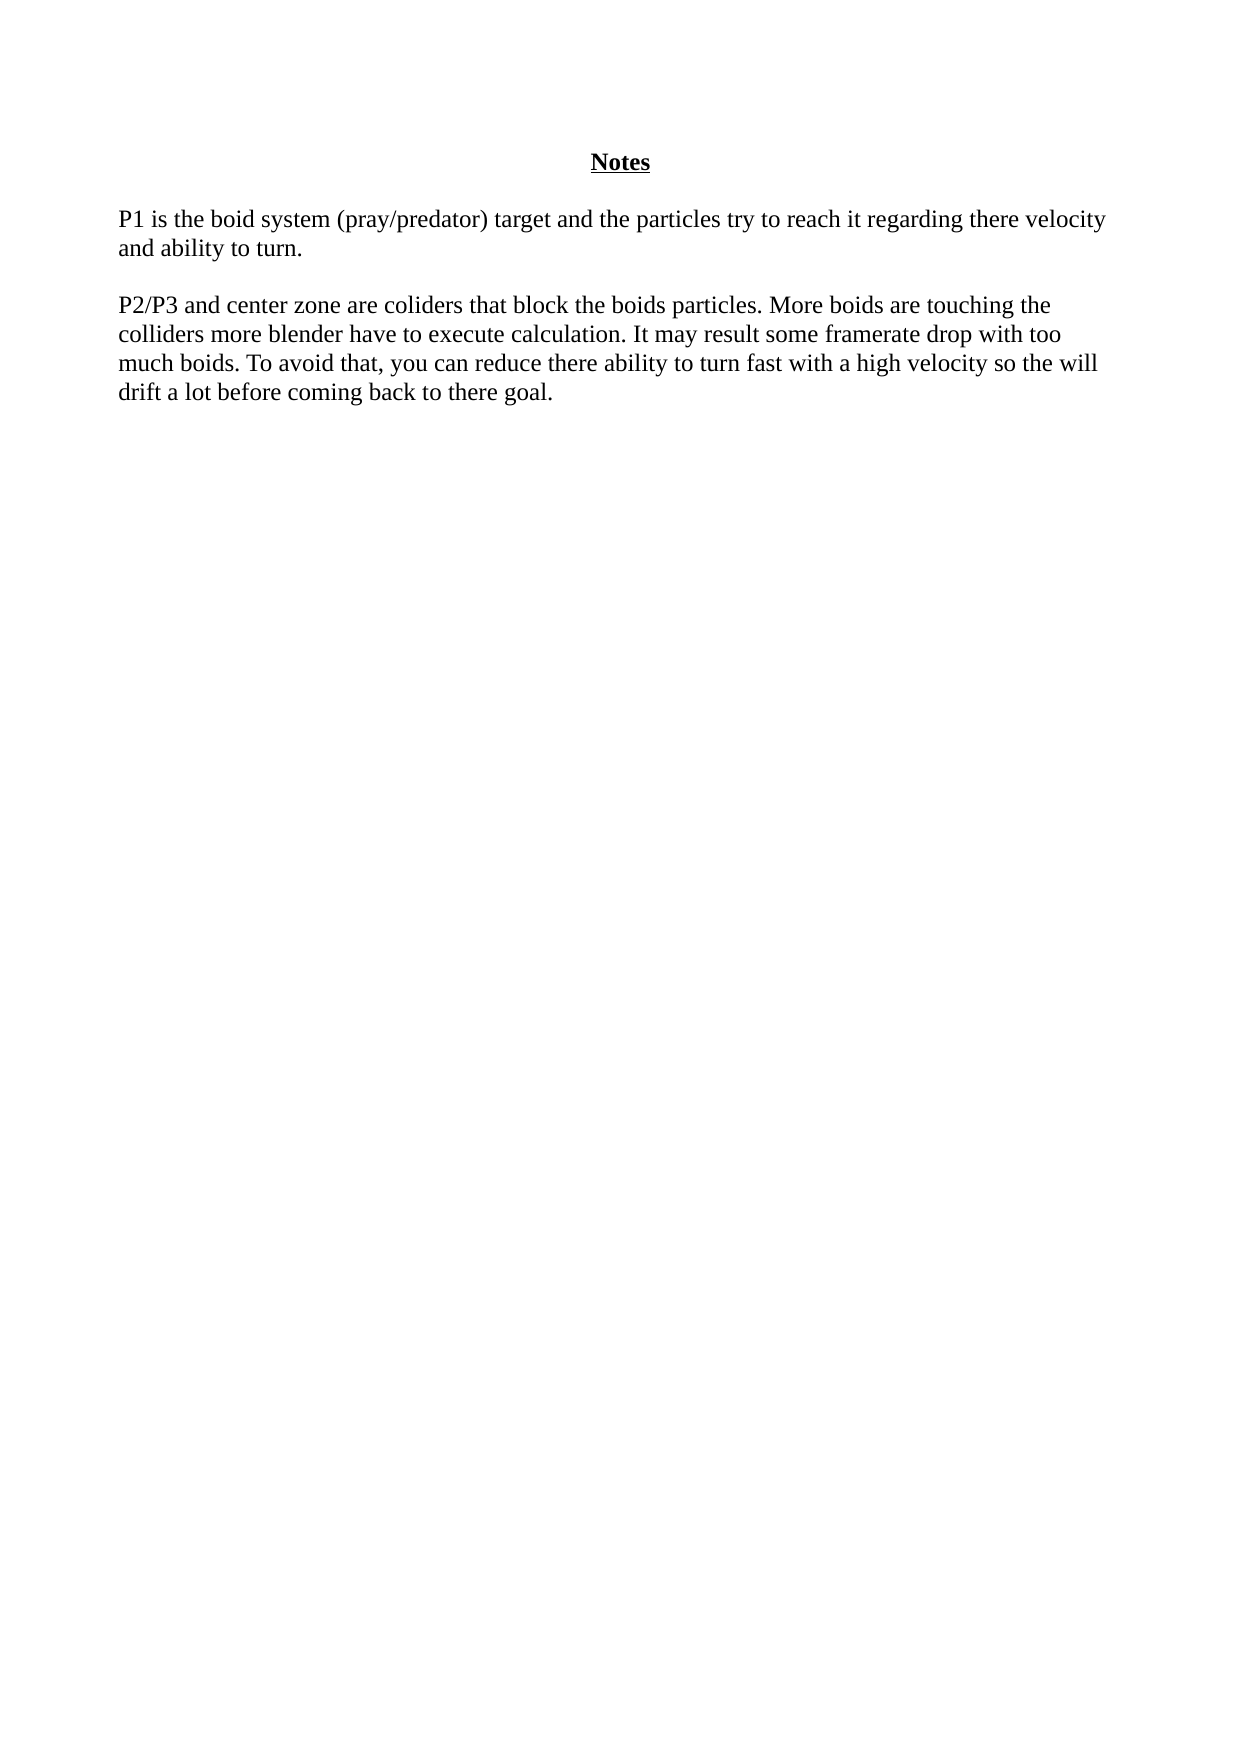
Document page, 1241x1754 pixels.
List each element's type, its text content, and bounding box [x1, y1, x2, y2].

text P2/P3 and center zone are coliders that block the boids particles. More boids are touching the colliders more blender have to execute calculation. It may result some framerate drop with too much boids. To avoid that, you can reduce there ability to turn fast with a high velocity so the will drift a lot before coming back to there goal. [118, 291, 1122, 406]
text Notes [118, 147, 1122, 176]
text P1 is the boid system (pray/predator) target and the particles try to reach it regarding there velocity and ability to turn. [118, 204, 1122, 262]
